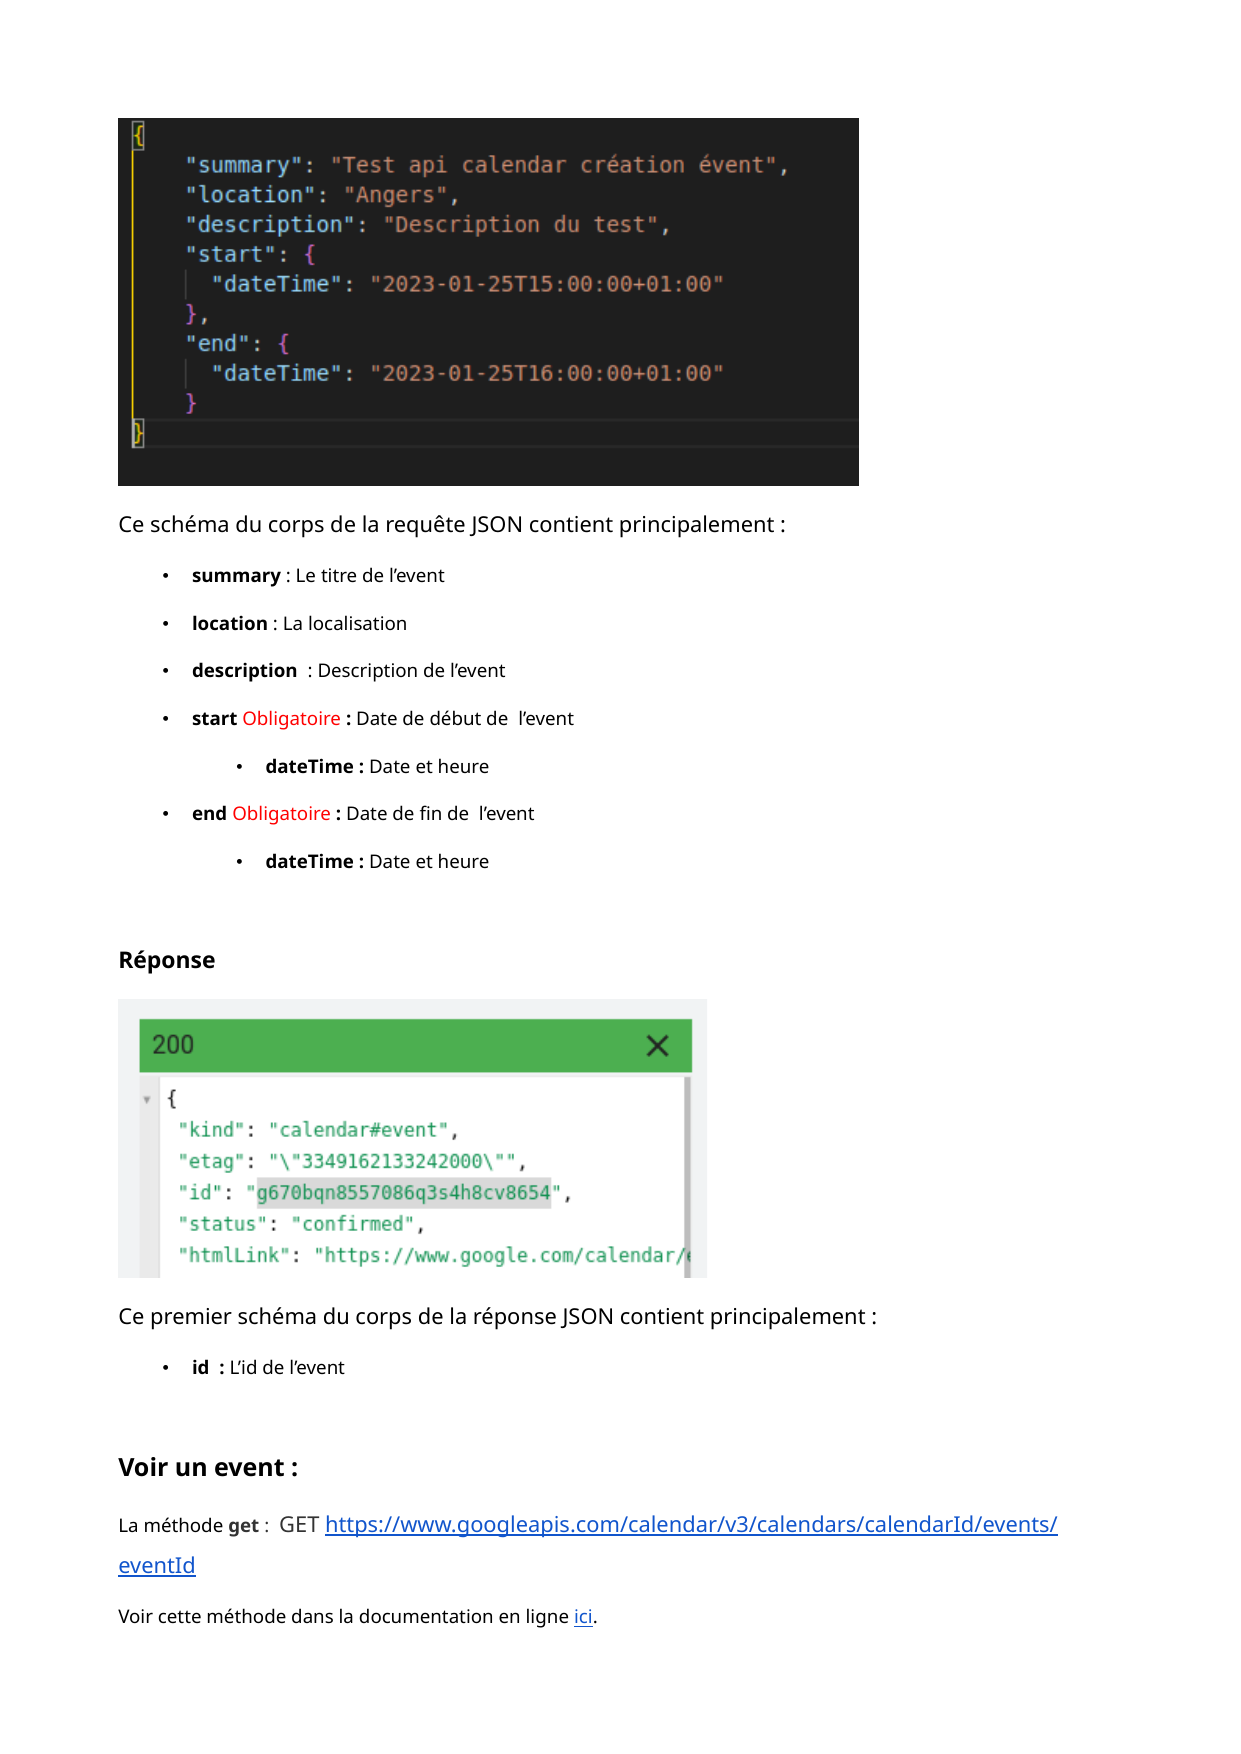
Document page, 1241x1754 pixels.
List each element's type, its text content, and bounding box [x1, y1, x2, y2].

list id : L’id de l’event [162, 1354, 1122, 1380]
picture [118, 999, 708, 1278]
list description : Description de l’event [162, 658, 1122, 683]
text Ce premier schéma du corps de la réponse JSON contient principalement : [118, 1301, 1122, 1331]
text Voir un event : [118, 1450, 1122, 1484]
list dateTime : Date et heure [236, 848, 1122, 874]
list end Obligatoire : Date de fin de l’event [162, 801, 1122, 826]
text Réponse [118, 944, 1122, 975]
text Ce schéma du corps de la requête JSON contient principalement : [118, 509, 1122, 538]
picture [118, 118, 859, 486]
list start Obligatoire : Date de début de l’event [162, 705, 1122, 731]
text La méthode get : GET https://www.googleapis.com/calendar/v3/calendars/calendarId/events/eventId [118, 1509, 1122, 1580]
list dateTime : Date et heure [236, 753, 1122, 778]
text Voir cette méthode dans la documentation en ligne ici. [118, 1604, 1122, 1629]
list location : La localisation [162, 610, 1122, 635]
list summary : Le titre de l’event [162, 562, 1122, 588]
